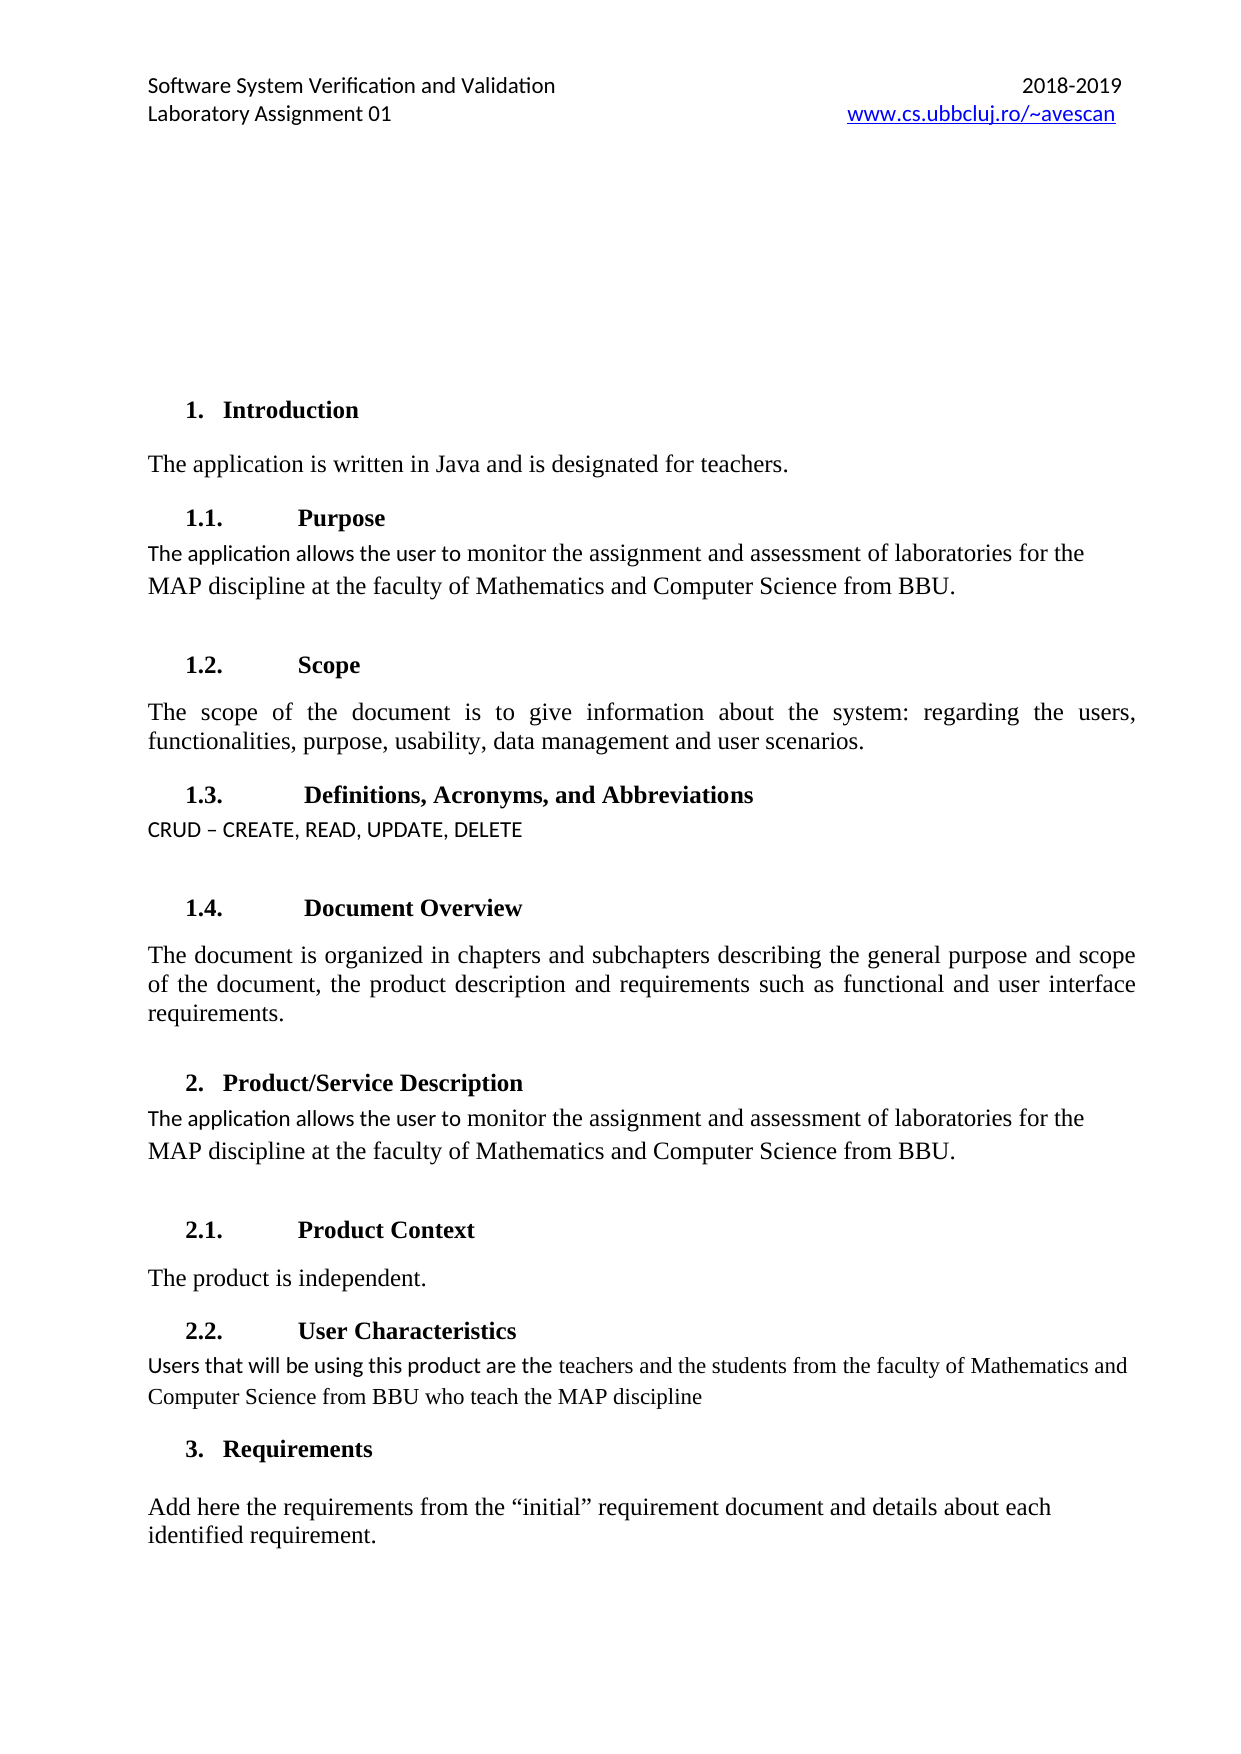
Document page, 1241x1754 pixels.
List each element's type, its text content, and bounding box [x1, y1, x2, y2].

subtitle Purpose [185, 503, 1137, 532]
subtitle User Characteristics [185, 1316, 1137, 1345]
subtitle Requirements [185, 1434, 1137, 1463]
text The product is independent. [148, 1263, 1137, 1291]
subtitle Introduction [185, 395, 1137, 424]
subtitle Definitions, Acronyms, and Abbreviations [185, 780, 1137, 809]
text Users that will be using this product are the teachers and the students from the faculty of Mathematics and Computer Science from BBU who teach the MAP discipline [148, 1351, 1137, 1410]
text The document is organized in chapters and subchapters describing the general purpose and scope of the document, the product description and requirements such as functional and user interface requirements. [148, 941, 1137, 1027]
subtitle Scope [185, 650, 1137, 679]
text The scope of the document is to give information about the system: regarding the users, functionalities, purpose, usability, data management and user scenarios. [148, 697, 1137, 755]
text CRUD – CREATE, READ, UPDATE, DELETE [148, 815, 1137, 843]
list Add here the requirements from the “initial” requirement document and details about each identified requirement. [148, 1492, 1137, 1549]
text The application is written in Java and is designated for teachers. [148, 449, 1137, 478]
subtitle Document Overview [185, 893, 1137, 922]
subtitle Product Context [185, 1215, 1137, 1244]
text The application allows the user to monitor the assignment and assessment of laboratories for the MAP discipline at the faculty of Mathematics and Computer Science from BBU. [148, 1103, 1137, 1165]
subtitle Product/Service Description [185, 1068, 1137, 1097]
text The application allows the user to monitor the assignment and assessment of laboratories for the MAP discipline at the faculty of Mathematics and Computer Science from BBU. [148, 538, 1137, 600]
